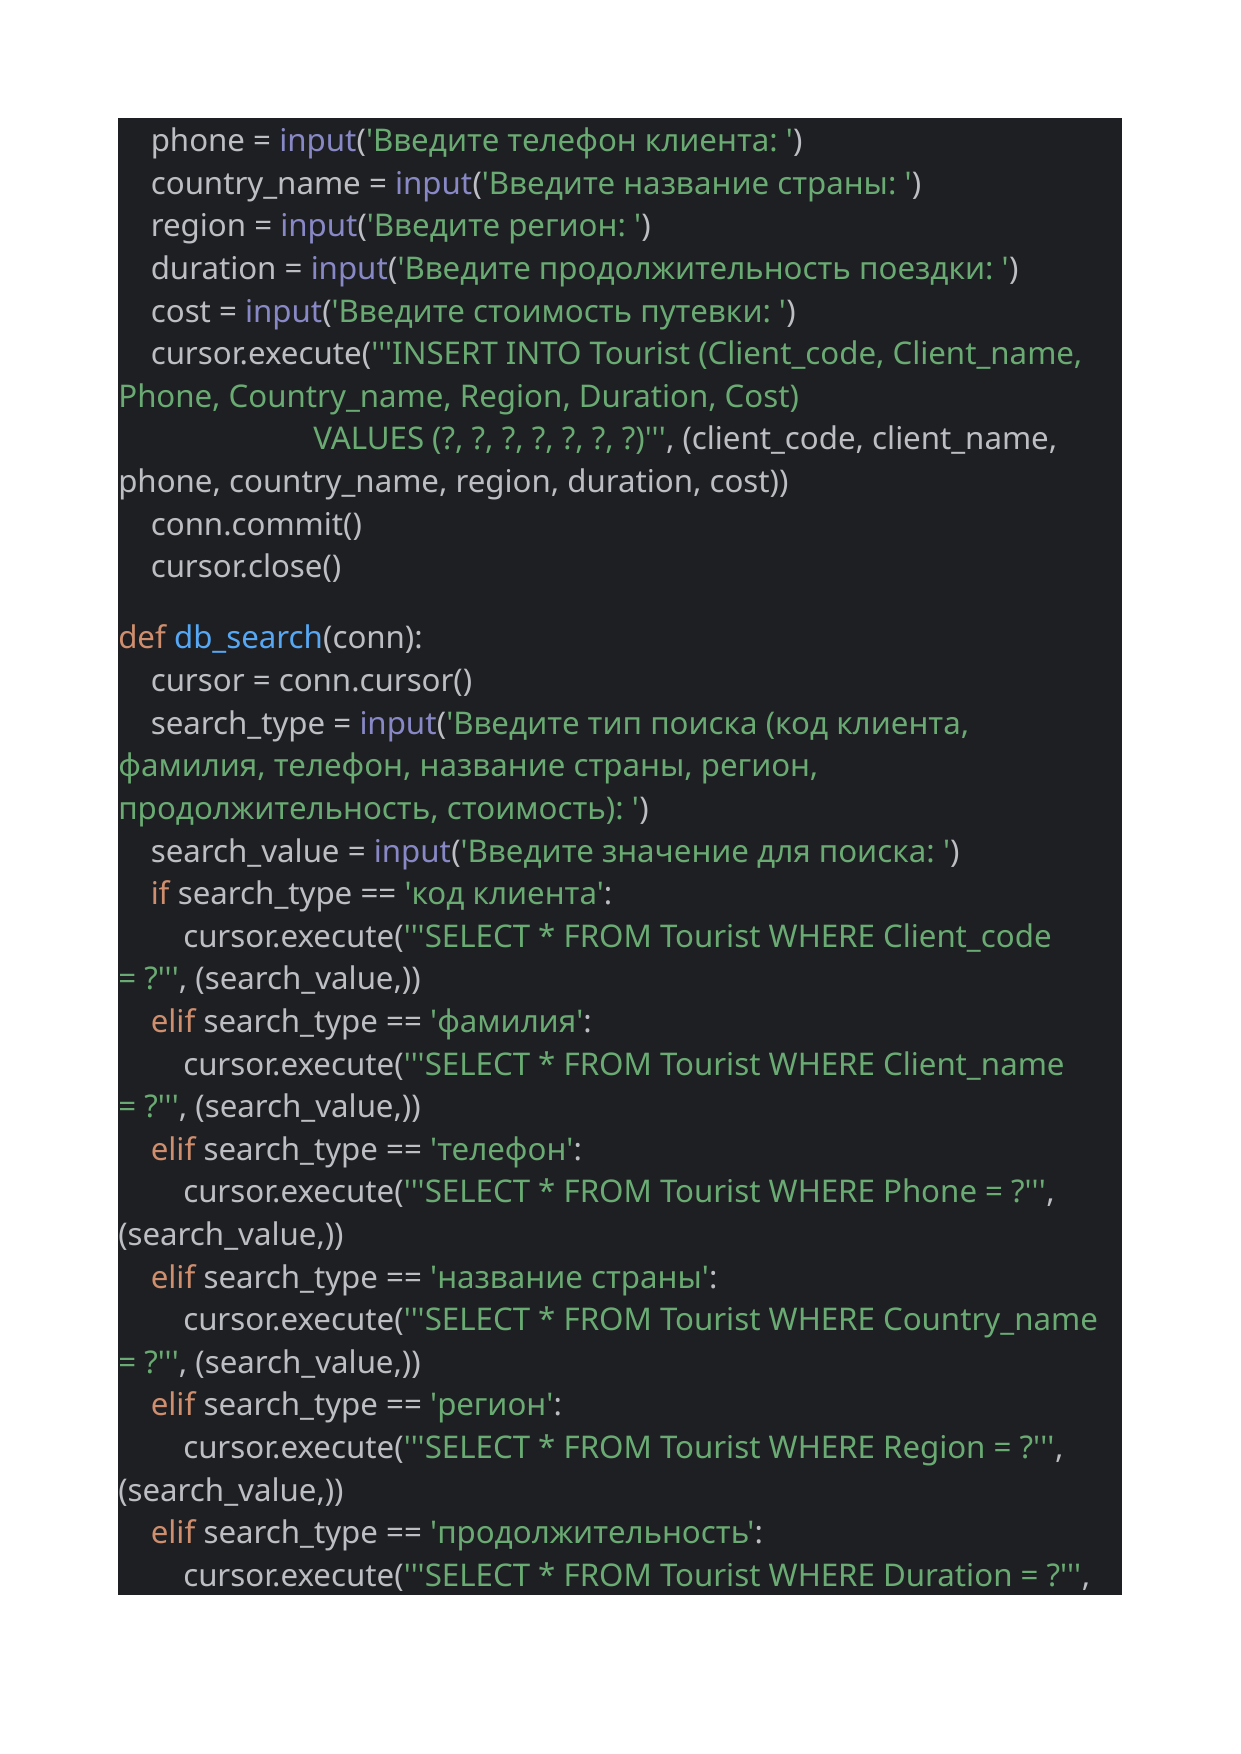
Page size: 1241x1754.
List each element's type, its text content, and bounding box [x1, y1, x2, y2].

text phone = input('Введите телефон клиента: ') country_name = input('Введите название страны: ') region = input('Введите регион: ') duration = input('Введите продолжительность поездки: ') cost = input('Введите стоимость путевки: ') cursor.execute('''INSERT INTO Tourist (Client_code, Client_name, Phone, Country_name, Region, Duration, Cost) VALUES (?, ?, ?, ?, ?, ?, ?)''', (client_code, client_name, phone, country_name, region, duration, cost)) conn.commit() cursor.close() def db_search(conn): cursor = conn.cursor() search_type = input('Введите тип поиска (код клиента, фамилия, телефон, название страны, регион, продолжительность, стоимость): ') search_value = input('Введите значение для поиска: ') if search_type == 'код клиента': cursor.execute('''SELECT * FROM Tourist WHERE Client_code = ?''', (search_value,)) elif search_type == 'фамилия': cursor.execute('''SELECT * FROM Tourist WHERE Client_name = ?''', (search_value,)) elif search_type == 'телефон': cursor.execute('''SELECT * FROM Tourist WHERE Phone = ?''', (search_value,)) elif search_type == 'название страны': cursor.execute('''SELECT * FROM Tourist WHERE Country_name = ?''', (search_value,)) elif search_type == 'регион': cursor.execute('''SELECT * FROM Tourist WHERE Region = ?''', (search_value,)) elif search_type == 'продолжительность': cursor.execute('''SELECT * FROM Tourist WHERE Duration = ?''', [118, 118, 1122, 1595]
